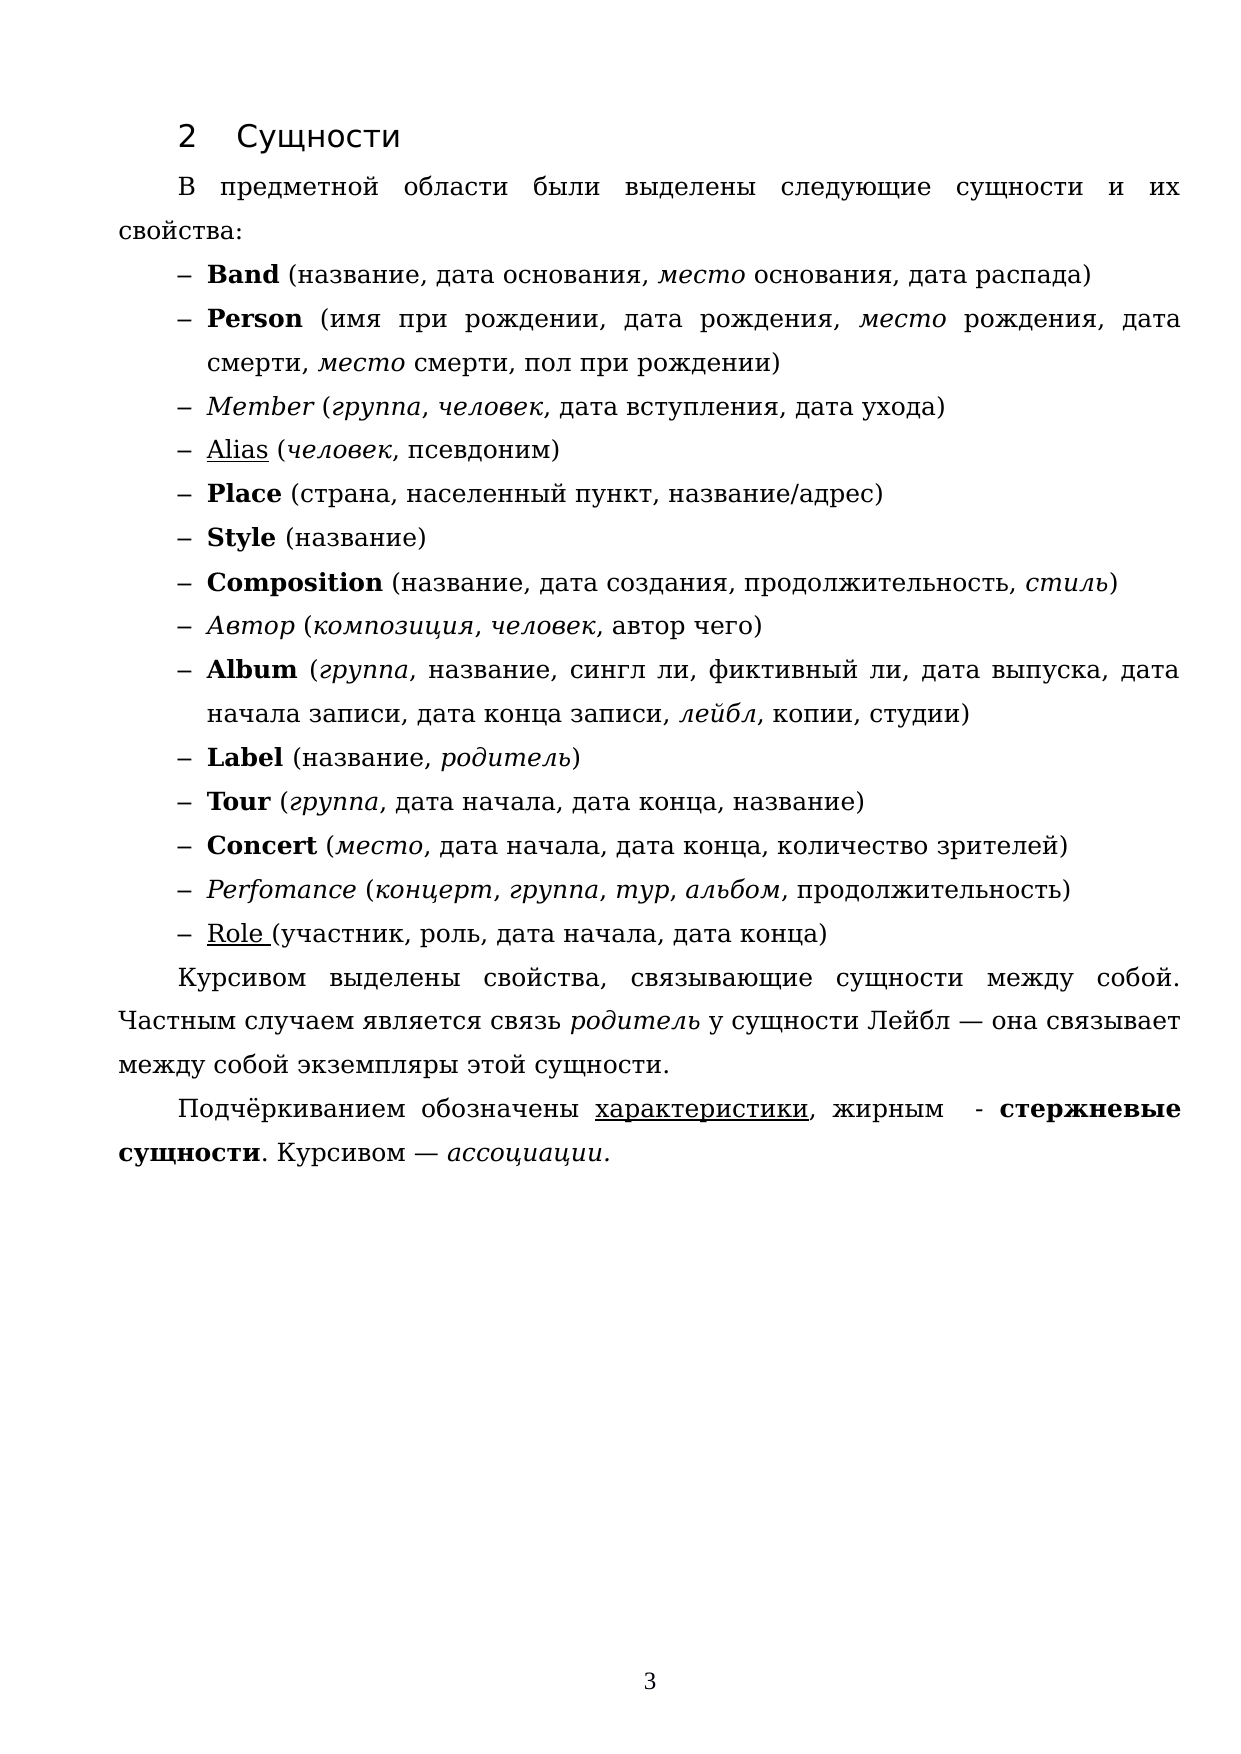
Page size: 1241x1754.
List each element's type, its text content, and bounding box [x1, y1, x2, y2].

text Курсивом выделены свойства, связывающие сущности между собой. Частным случаем является связь родитель у сущности Лейбл — она связывает между собой экземпляры этой сущности. [118, 963, 1181, 1079]
list Person (имя при рождении, дата рождения, место рождения, дата смерти, место смерти, пол при рождении) [177, 304, 1181, 377]
list Composition (название, дата создания, продолжительность, стиль) [177, 567, 1181, 597]
list Concert (место, дата начала, дата конца, количество зрителей) [177, 831, 1181, 861]
text Подчёркиванием обозначены характеристики, жирным - стержневые сущности. Курсивом — ассоциации. [118, 1094, 1181, 1167]
list Style (название) [177, 523, 1181, 553]
list Label (название, родитель) [177, 743, 1181, 772]
text В предметной области были выделены следующие сущности и их свойства: [118, 173, 1181, 246]
list Band (название, дата основания, место основания, дата распада) [177, 260, 1181, 289]
list Album (группа, название, сингл ли, фиктивный ли, дата выпуска, дата начала записи, дата конца записи, лейбл, копии, студии) [177, 655, 1181, 728]
list Perfomance (концерт, группа, тур, альбом, продолжительность) [177, 875, 1181, 904]
subtitle Сущности [118, 118, 1181, 154]
list Alias (человек, псевдоним) [177, 436, 1181, 465]
list Tour (группа, дата начала, дата конца, название) [177, 787, 1181, 816]
list Member (группа, человек, дата вступления, дата ухода) [177, 392, 1181, 421]
list Role (участник, роль, дата начала, дата конца) [177, 919, 1181, 948]
list Place (страна, населенный пункт, название/адрес) [177, 479, 1181, 509]
list Автор (композиция, человек, автор чего) [177, 612, 1181, 641]
